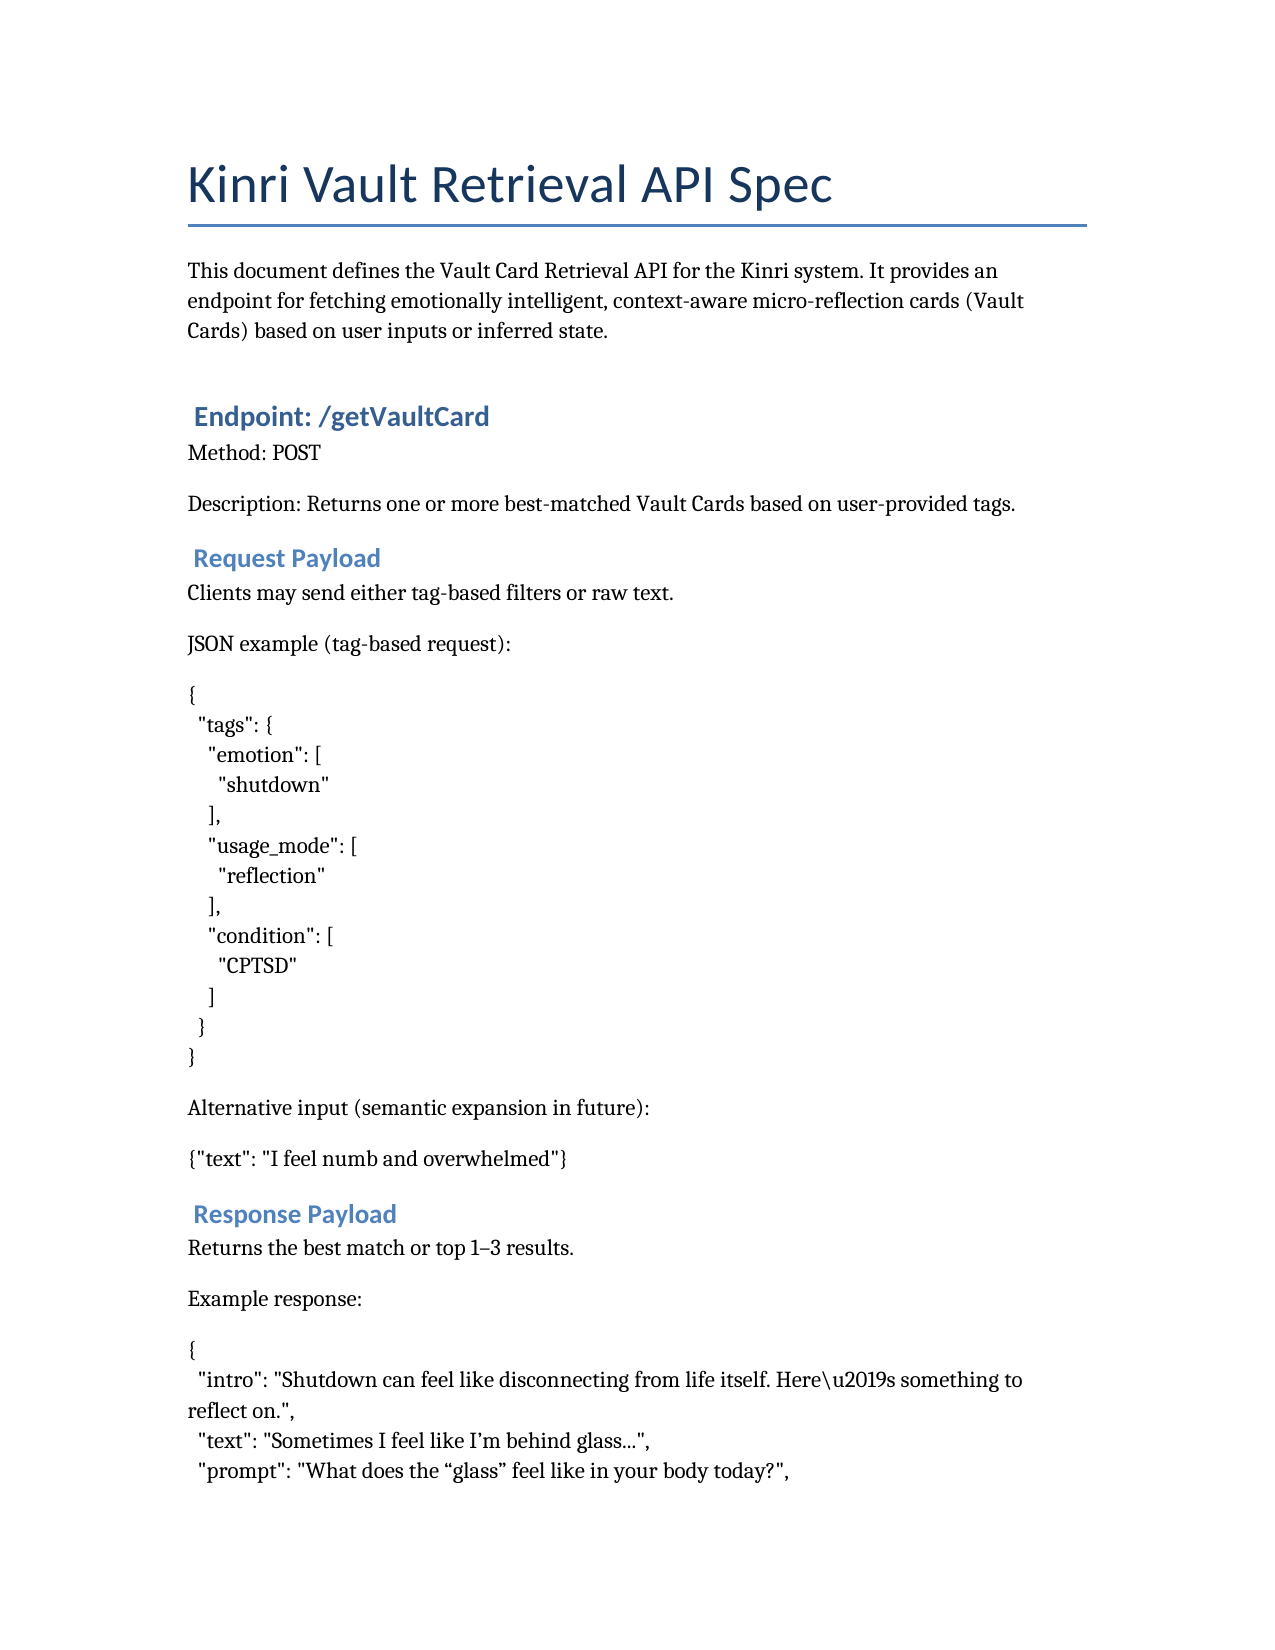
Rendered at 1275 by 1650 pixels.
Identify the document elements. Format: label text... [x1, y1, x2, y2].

subtitle Request Payload [187, 541, 1087, 574]
title Kinri Vault Retrieval API Spec [187, 150, 1087, 227]
text { "intro": "Shutdown can feel like disconnecting from life itself. Here\u2019s something to reflect on.", "text": "Sometimes I feel like I’m behind glass...", "prompt": "What does the “glass” feel like in your body today?", [187, 1337, 1087, 1484]
text Description: Returns one or more best-matched Vault Cards based on user-provided tags. [187, 490, 1087, 517]
text { "tags": { "emotion": [ "shutdown" ], "usage_mode": [ "reflection" ], "condition": [ "CPTSD" ] } } [187, 681, 1087, 1070]
text Example response: [187, 1286, 1087, 1312]
text {"text": "I feel numb and overwhelmed"} [187, 1146, 1087, 1172]
text JSON example (tag-based request): [187, 630, 1087, 657]
text Alternative input (semantic expansion in future): [187, 1095, 1087, 1121]
subtitle Endpoint: /getVaultCard [187, 398, 1087, 434]
subtitle Response Payload [187, 1197, 1087, 1230]
text Method: POST [187, 439, 1087, 466]
text This document defines the Vault Card Retrieval API for the Kinri system. It provides an endpoint for fetching emotionally intelligent, context-aware micro-reflection cards (Vault Cards) based on user inputs or inferred state. [187, 258, 1087, 344]
text Returns the best match or top 1–3 results. [187, 1235, 1087, 1261]
text Clients may send either tag-based filters or raw text. [187, 579, 1087, 606]
